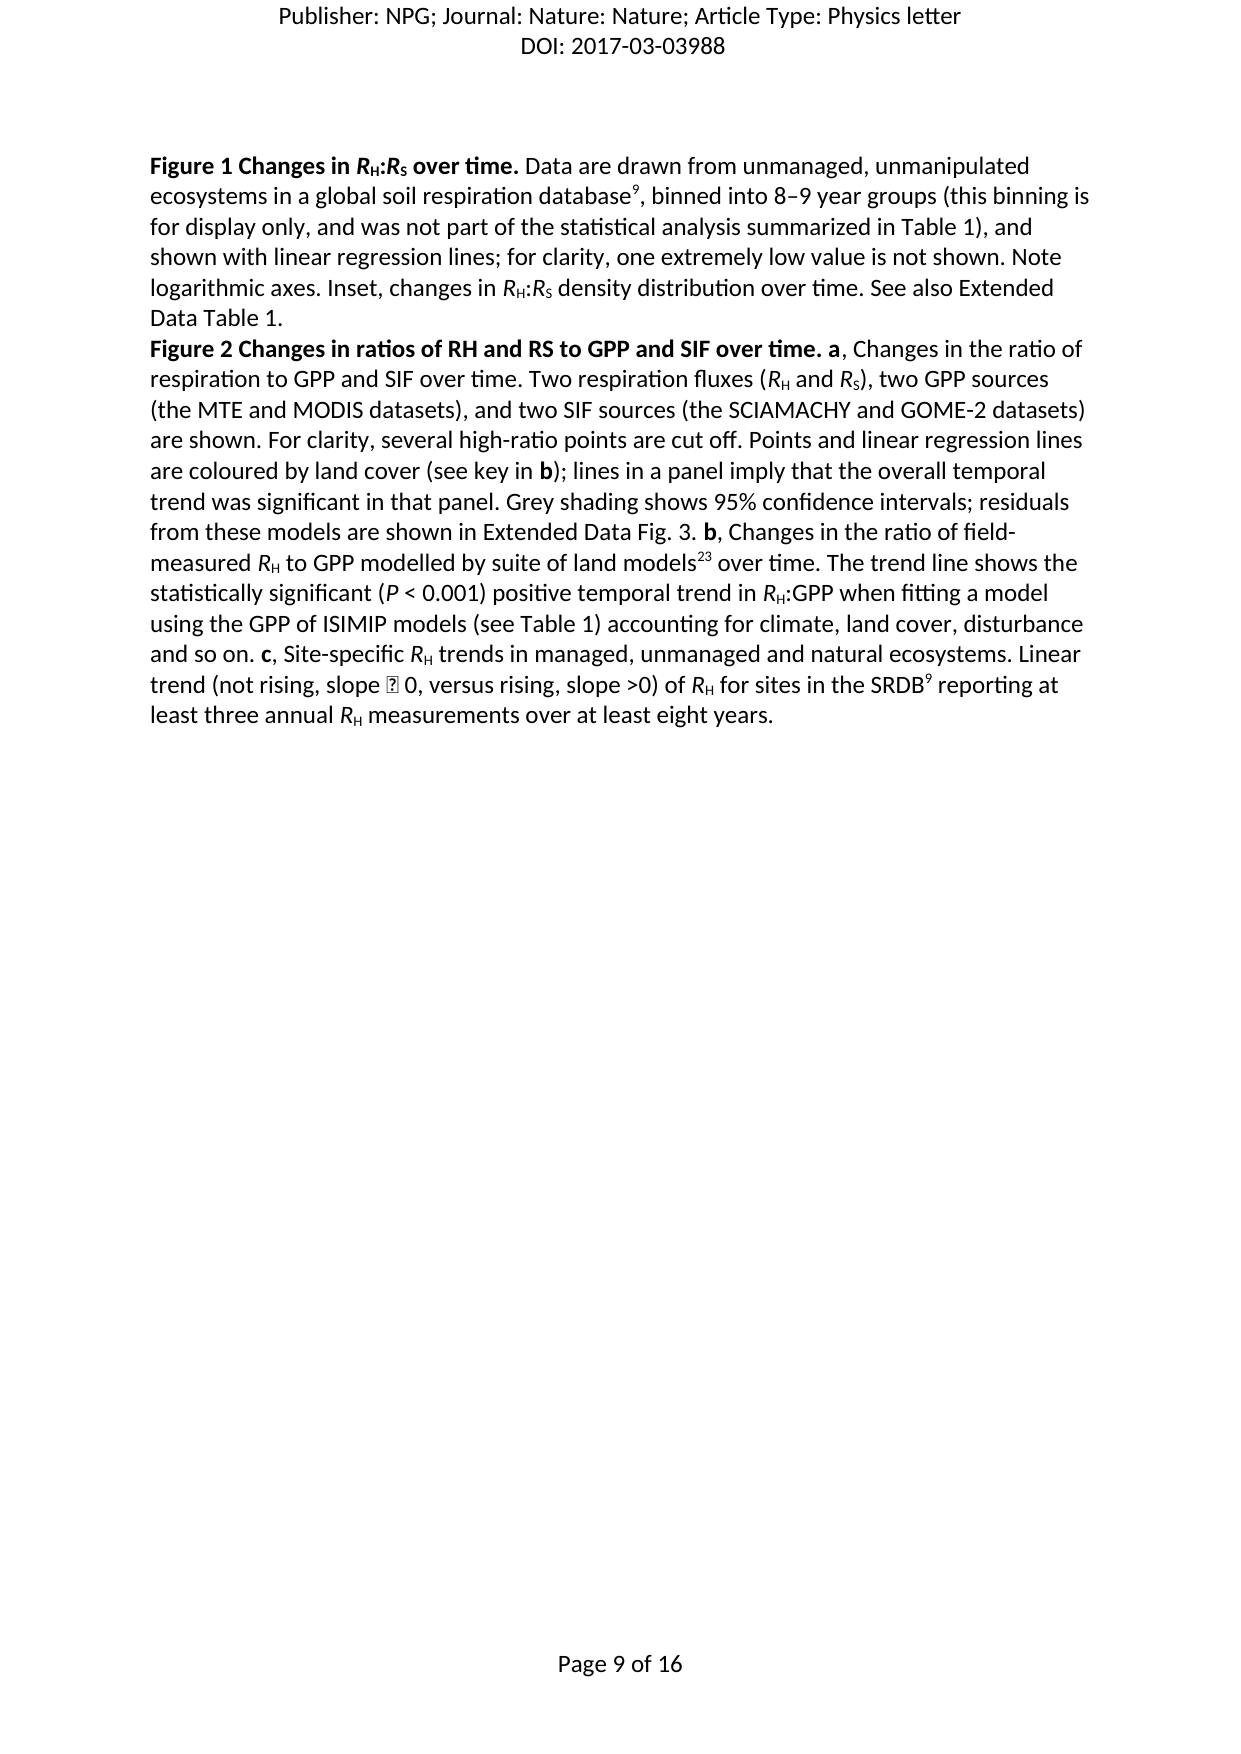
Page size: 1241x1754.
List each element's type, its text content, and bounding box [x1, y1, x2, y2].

text Figure 2 Changes in ratios of RH and RS to GPP and SIF over time. a, Changes in the ratio of respiration to GPP and SIF over time. Two respiration fluxes (RH and RS), two GPP sources (the MTE and MODIS datasets), and two SIF sources (the SCIAMACHY and GOME-2 datasets) are shown. For clarity, several high-ratio points are cut off. Points and linear regression lines are coloured by land cover (see key in b); lines in a panel imply that the overall temporal trend was significant in that panel. Grey shading shows 95% confidence intervals; residuals from these models are shown in Extended Data Fig. 3. b, Changes in the ratio of field-measured RH to GPP modelled by suite of land models23 over time. The trend line shows the statistically significant (P < 0.001) positive temporal trend in RH:GPP when fitting a model using the GPP of ISIMIP models (see Table 1) accounting for climate, land cover, disturbance and so on. c, Site-specific RH trends in managed, unmanaged and natural ecosystems. Linear trend (not rising, slope  0, versus rising, slope >0) of RH for sites in the SRDB9 reporting at least three annual RH measurements over at least eight years. [150, 333, 1090, 730]
text Figure 1 Changes in RH:RS over time. Data are drawn from unmanaged, unmanipulated ecosystems in a global soil respiration database9, binned into 8–9 year groups (this binning is for display only, and was not part of the statistical analysis summarized in Table 1), and shown with linear regression lines; for clarity, one extremely low value is not shown. Note logarithmic axes. Inset, changes in RH:RS density distribution over time. See also Extended Data Table 1. [150, 150, 1090, 333]
